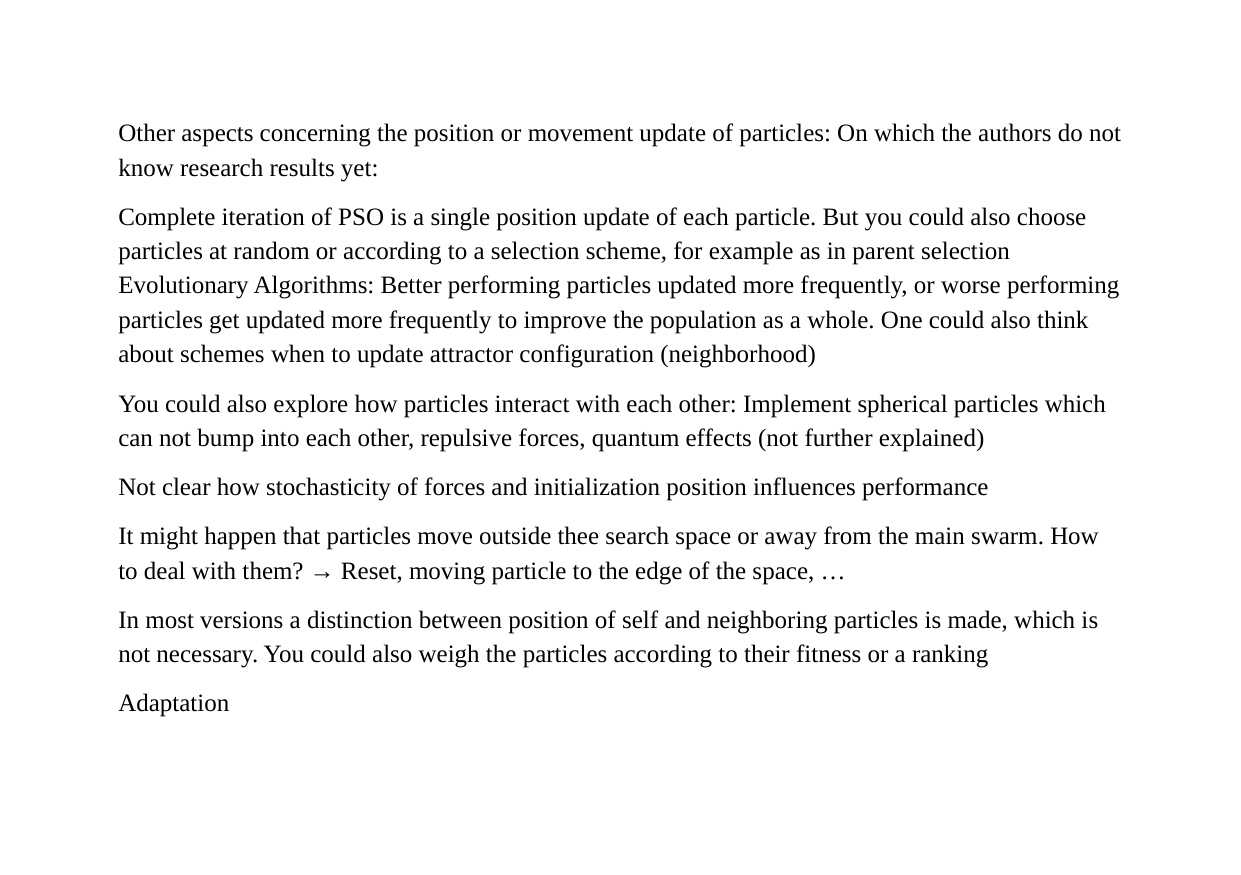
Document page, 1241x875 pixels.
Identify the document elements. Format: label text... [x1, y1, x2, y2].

text Other aspects concerning the position or movement update of particles: On which the authors do not know research results yet: [118, 118, 1122, 181]
text Adaptation [118, 688, 1122, 717]
text It might happen that particles move outside thee search space or away from the main swarm. How to deal with them? → Reset, moving particle to the edge of the space, … [118, 521, 1122, 584]
text Complete iteration of PSO is a single position update of each particle. But you could also choose particles at random or according to a selection scheme, for example as in parent selection Evolutionary Algorithms: Better performing particles updated more frequently, or worse performing particles get updated more frequently to improve the population as a whole. One could also think about schemes when to update attractor configuration (neighborhood) [118, 202, 1122, 368]
text Not clear how stochasticity of forces and initialization position influences performance [118, 472, 1122, 501]
text In most versions a distinction between position of self and neighboring particles is made, which is not necessary. You could also weigh the particles according to their fitness or a ranking [118, 605, 1122, 668]
text You could also explore how particles interact with each other: Implement spherical particles which can not bump into each other, repulsive forces, quantum effects (not further explained) [118, 389, 1122, 452]
